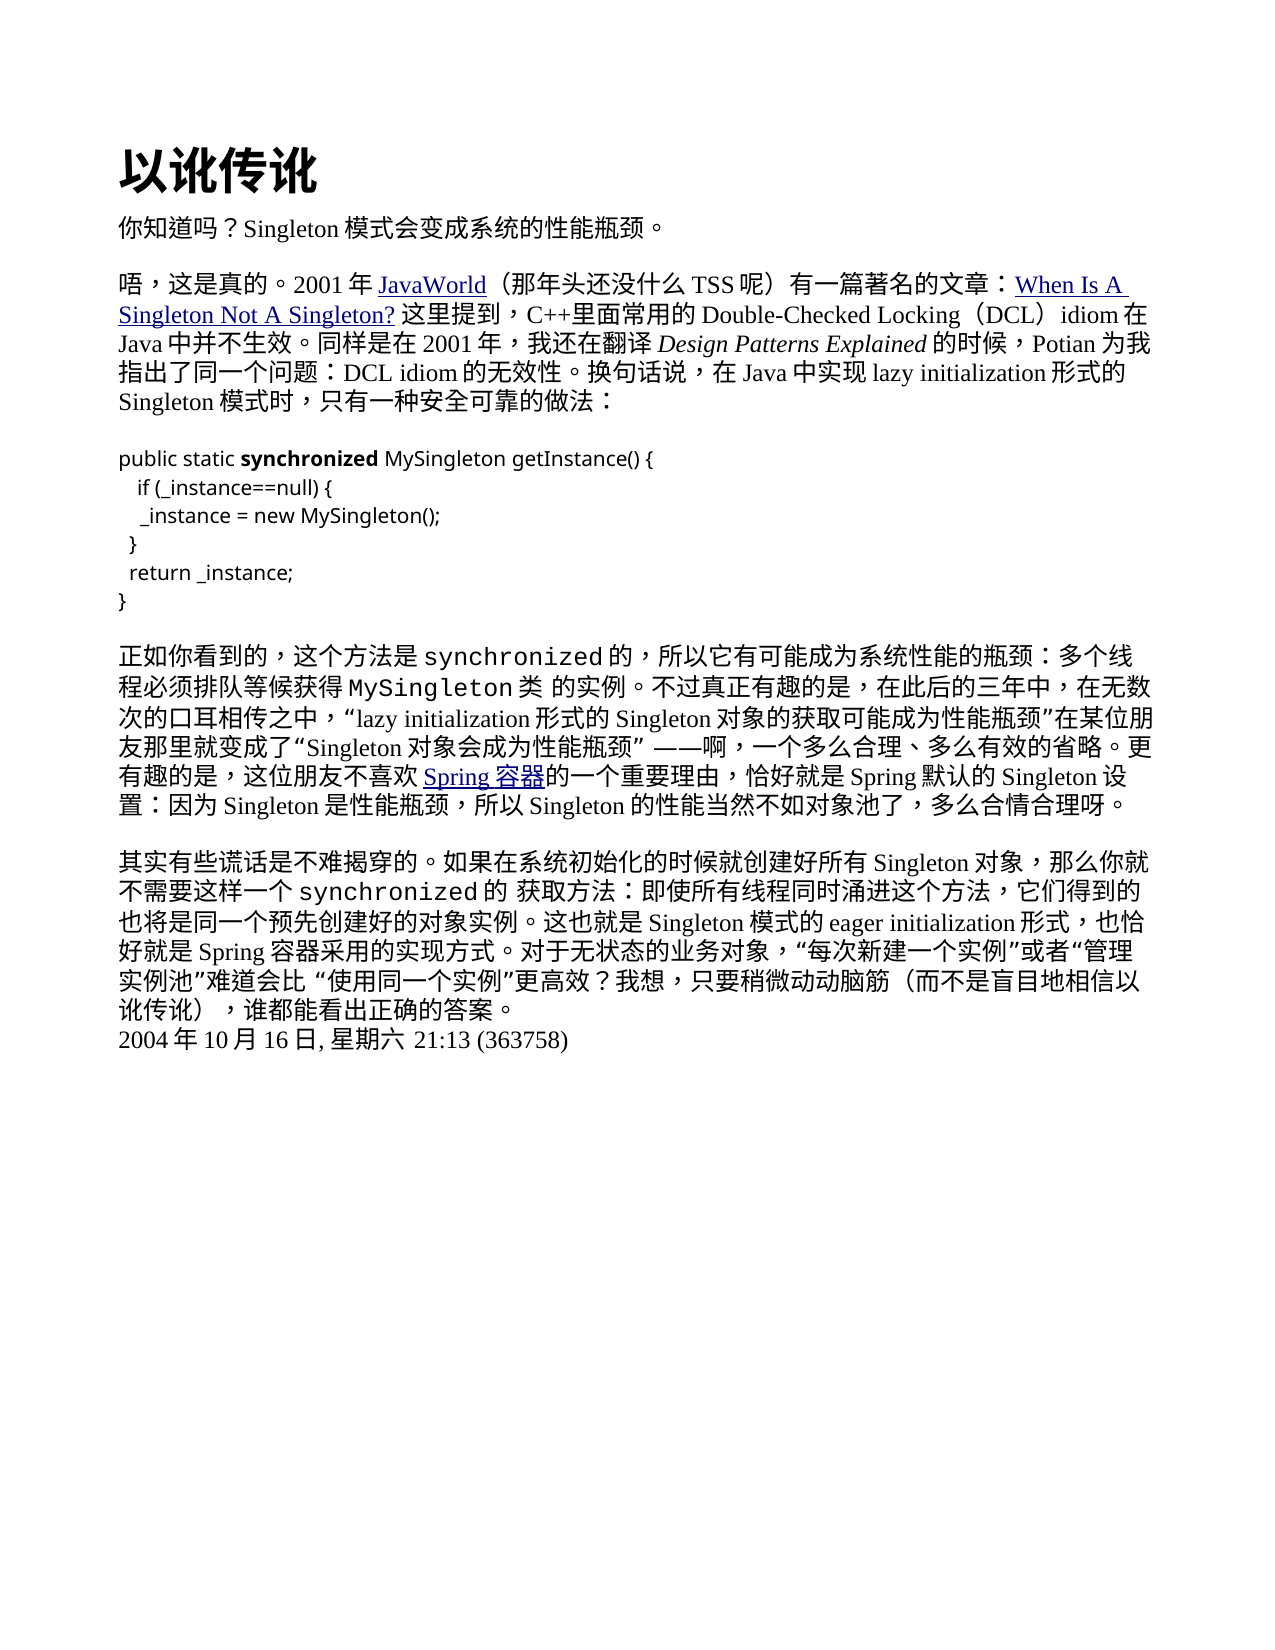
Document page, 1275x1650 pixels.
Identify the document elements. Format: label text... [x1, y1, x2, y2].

text 2004年10月16日, 星期六 21:13 (363758) [118, 1025, 1157, 1054]
text if (_instance==null) { _instance = new MySingleton(); } return _instance; } [118, 473, 1157, 615]
text 唔，这是真的。2001年JavaWorld（那年头还没什么TSS呢）有一篇著名的文章：When Is A Singleton Not A Singleton? 这里提到，C++里面常用的Double-Checked Locking（DCL）idiom在Java中并不生效。同样是在2001年，我还在翻译Design Patterns Explained的时候，Potian为我指出了同一个问题：DCL idiom的无效性。换句话说，在Java中实现lazy initialization形式的Singleton模式时，只有一种安全可靠的做法： [118, 271, 1157, 417]
subtitle 以讹传讹 [118, 143, 1157, 201]
text 正如你看到的，这个方法是synchronized的，所以它有可能成为系统性能的瓶颈：多个线程必须排队等候获得MySingleton类 的实例。不过真正有趣的是，在此后的三年中，在无数次的口耳相传之中，“lazy initialization形式的Singleton对象的获取可能成为性能瓶颈”在某位朋友那里就变成了“Singleton对象会成为性能瓶颈” ——啊，一个多么合理、多么有效的省略。更有趣的是，这位朋友不喜欢Spring容器的一个重要理由，恰好就是Spring默认的Singleton设置：因为Singleton是性能瓶颈，所以Singleton的性能当然不如对象池了，多么合情合理呀。 [118, 643, 1157, 821]
text public static synchronized MySingleton getInstance() { [118, 444, 1157, 473]
text 你知道吗？Singleton模式会变成系统的性能瓶颈。 [118, 214, 1157, 243]
text 其实有些谎话是不难揭穿的。如果在系统初始化的时候就创建好所有Singleton对象，那么你就不需要这样一个synchronized的 获取方法：即使所有线程同时涌进这个方法，它们得到的也将是同一个预先创建好的对象实例。这也就是Singleton模式的eager initialization形式，也恰好就是Spring容器采用的实现方式。对于无状态的业务对象，“每次新建一个实例”或者“管理实例池”难道会比 “使用同一个实例”更高效？我想，只要稍微动动脑筋（而不是盲目地相信以讹传讹），谁都能看出正确的答案。 [118, 848, 1157, 1025]
